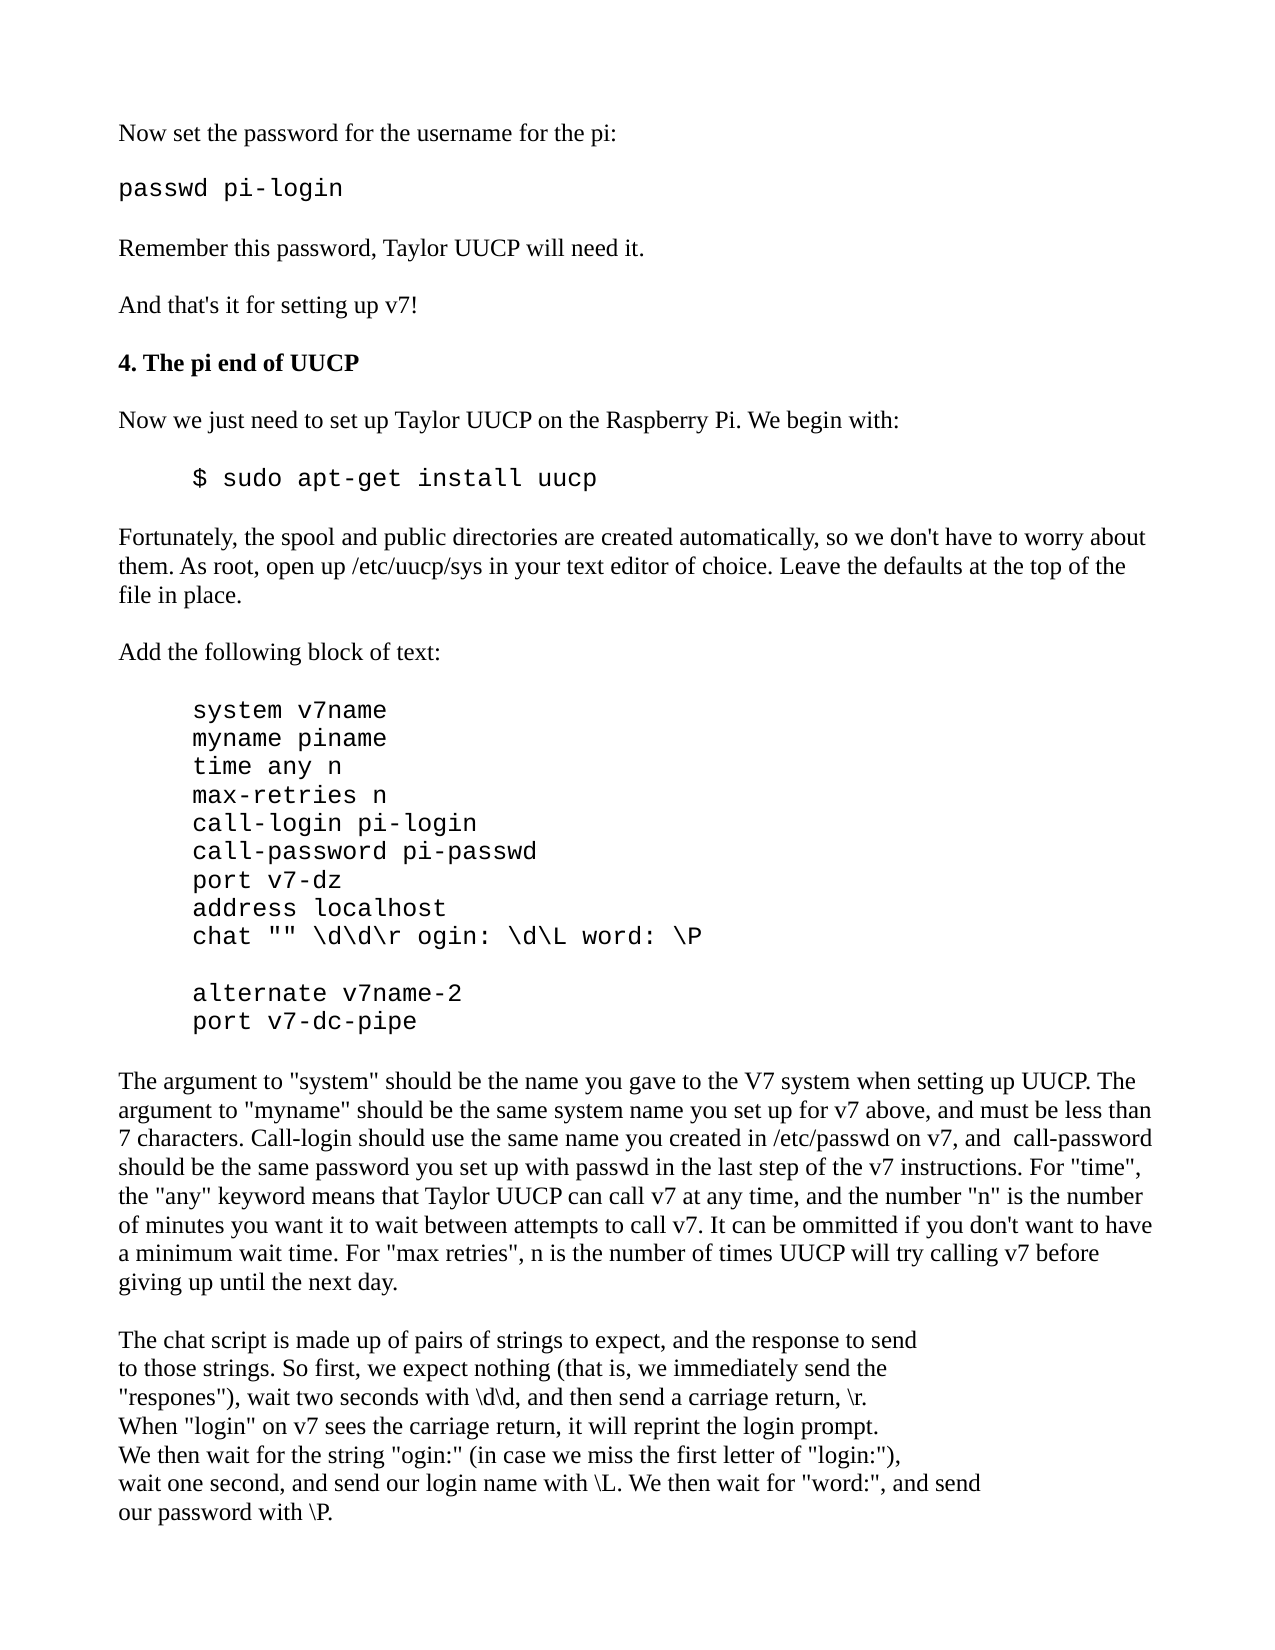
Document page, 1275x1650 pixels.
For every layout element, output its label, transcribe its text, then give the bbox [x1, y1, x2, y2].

text passwd pi-login [118, 176, 1157, 204]
text Now set the password for the username for the pi: [118, 118, 1157, 147]
text port v7-dz [118, 867, 1157, 896]
text alternate v7name-2 [118, 981, 1157, 1009]
text Now we just need to set up Taylor UUCP on the Raspberry Pi. We begin with: [118, 405, 1157, 434]
text We then wait for the string "ogin:" (in case we miss the first letter of "login:"), [118, 1440, 1157, 1468]
text port v7-dc-pipe [118, 1009, 1157, 1037]
text "respones"), wait two seconds with \d\d, and then send a carriage return, \r. [118, 1382, 1157, 1411]
text system v7name [118, 695, 1157, 726]
text $ sudo apt-get install uucp [118, 463, 1157, 493]
text Remember this password, Taylor UUCP will need it. [118, 233, 1157, 261]
text wait one second, and send our login name with \L. We then wait for "word:", and send [118, 1468, 1157, 1497]
text address localhost [118, 896, 1157, 924]
text myname piname [118, 726, 1157, 754]
text 4. The pi end of UUCP [118, 348, 1157, 376]
text call-login pi-login [118, 811, 1157, 839]
text call-password pi-passwd [118, 839, 1157, 867]
text time any n [118, 754, 1157, 782]
text The chat script is made up of pairs of strings to expect, and the response to send [118, 1325, 1157, 1353]
text chat "" \d\d\r ogin: \d\L word: \P [118, 924, 1157, 952]
text to those strings. So first, we expect nothing (that is, we immediately send the [118, 1353, 1157, 1382]
text The argument to "system" should be the name you gave to the V7 system when setting up UUCP. The argument to "myname" should be the same system name you set up for v7 above, and must be less than 7 characters. Call-login should use the same name you created in /etc/passwd on v7, and call-password should be the same password you set up with passwd in the last step of the v7 instructions. For "time", the "any" keyword means that Taylor UUCP can call v7 at any time, and the number "n" is the number of minutes you want it to wait between attempts to call v7. It can be ommitted if you don't want to have a minimum wait time. For "max retries", n is the number of times UUCP will try calling v7 before giving up until the next day. [118, 1066, 1157, 1296]
text Fortunately, the spool and public directories are created automatically, so we don't have to worry about them. As root, open up /etc/uucp/sys in your text editor of choice. Leave the defaults at the top of the file in place. [118, 522, 1157, 608]
text our password with \P. [118, 1497, 1157, 1526]
text And that's it for setting up v7! [118, 290, 1157, 319]
text max-retries n [118, 782, 1157, 811]
text Add the following block of text: [118, 637, 1157, 666]
text When "login" on v7 sees the carriage return, it will reprint the login prompt. [118, 1411, 1157, 1440]
